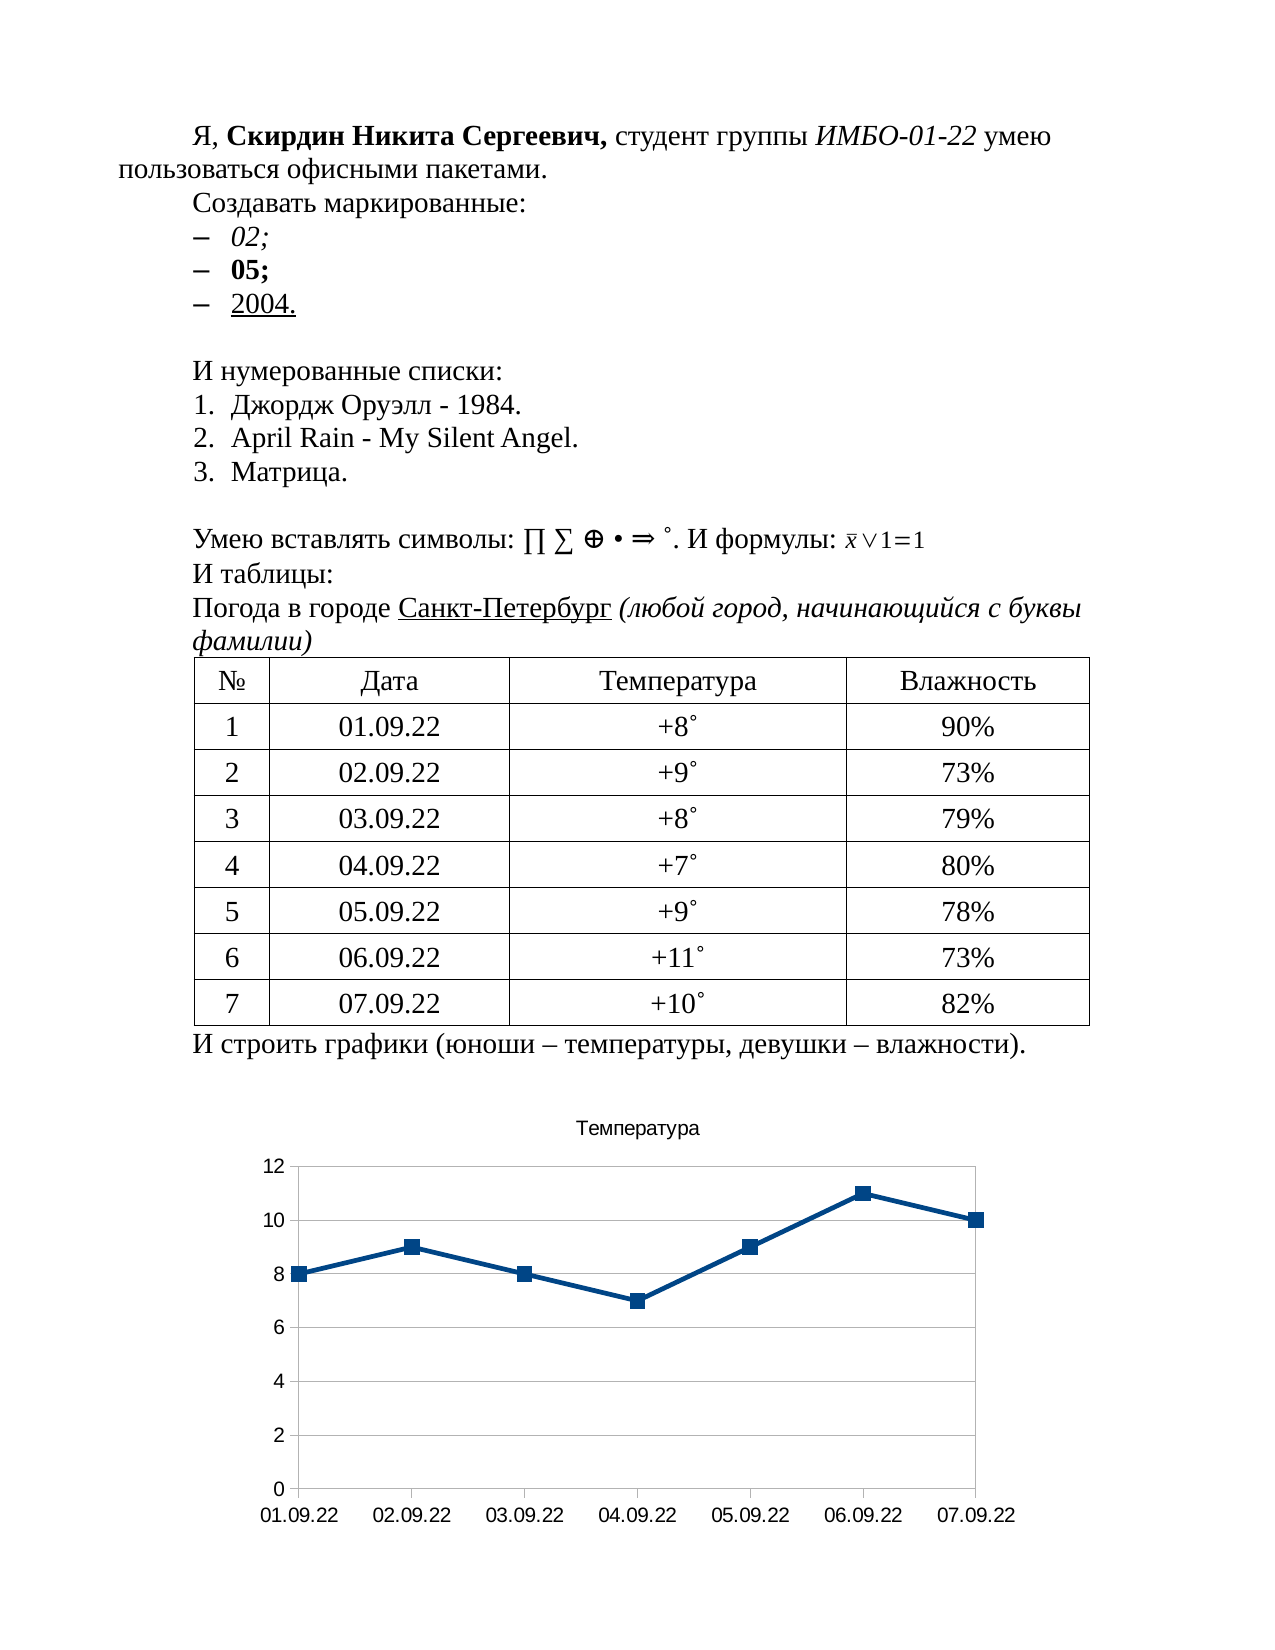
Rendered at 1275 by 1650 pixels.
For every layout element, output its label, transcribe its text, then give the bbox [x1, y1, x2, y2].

table_cell +9˚ [510, 750, 846, 795]
table_cell 1 [195, 704, 269, 749]
table_cell 07.09.22 [270, 980, 509, 1025]
table_cell 4 [195, 842, 269, 887]
table_cell +8˚ [510, 704, 846, 749]
list Джордж Оруэлл - 1984. [193, 387, 1157, 420]
list Матрица. [193, 454, 1157, 487]
table_cell 80% [847, 842, 1089, 887]
table_cell +9˚ [510, 888, 846, 933]
table_cell 7 [195, 980, 269, 1025]
list 2004. [193, 286, 1157, 320]
text И таблицы: [192, 556, 1157, 590]
table_cell +8˚ [510, 796, 846, 841]
text Умею вставлять символы: ∏ ∑ ⊕ • ⇒ ˚. И формулы: [192, 521, 1157, 556]
table_cell 6 [195, 934, 269, 979]
text И нумерованные списки: [192, 353, 1157, 387]
table_cell 02.09.22 [270, 750, 509, 795]
table_cell 3 [195, 796, 269, 841]
table_cell 05.09.22 [270, 888, 509, 933]
text И строить графики (юноши – температуры, девушки – влажности). [192, 1026, 1157, 1060]
table_header № [195, 658, 269, 703]
text Я, Скирдин Никита Сергеевич, студент группы ИМБО-01-22 умею пользоваться офисными пакетами. [118, 118, 1157, 185]
list April Rain - My Silent Angel. [193, 420, 1157, 454]
text Создавать маркированные: [118, 185, 1157, 219]
table_cell 06.09.22 [270, 934, 509, 979]
table_cell 73% [847, 934, 1089, 979]
table_cell +7˚ [510, 842, 846, 887]
table_cell 79% [847, 796, 1089, 841]
list 05; [193, 252, 1157, 286]
table_header Влажность [847, 658, 1089, 703]
table_header Температура [510, 658, 846, 703]
table_header Дата [270, 658, 509, 703]
table_cell 78% [847, 888, 1089, 933]
table_cell +11˚ [510, 934, 846, 979]
table_cell 2 [195, 750, 269, 795]
table_cell 73% [847, 750, 1089, 795]
table_cell 82% [847, 980, 1089, 1025]
table_cell 04.09.22 [270, 842, 509, 887]
table_cell 01.09.22 [270, 704, 509, 749]
table_cell 90% [847, 704, 1089, 749]
text Погода в городе Санкт-Петербург (любой город, начинающийся с буквы фамилии) [192, 590, 1157, 657]
table_cell +10˚ [510, 980, 846, 1025]
table_cell 03.09.22 [270, 796, 509, 841]
list 02; [193, 219, 1157, 252]
table_cell 5 [195, 888, 269, 933]
